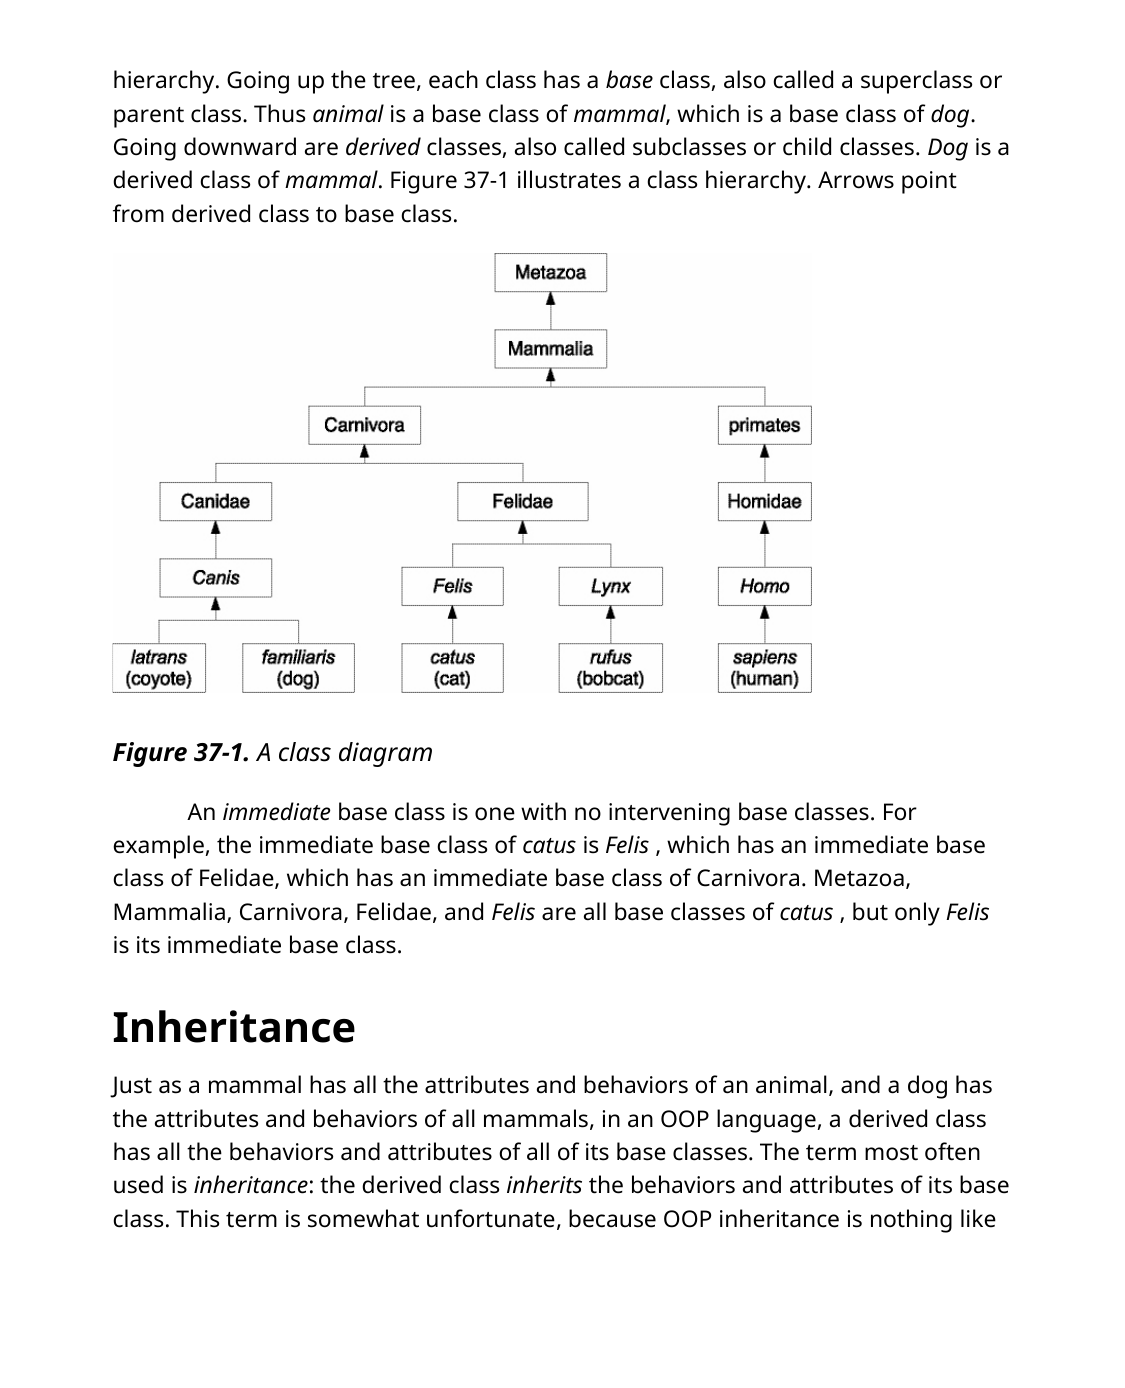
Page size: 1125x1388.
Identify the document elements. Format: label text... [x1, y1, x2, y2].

picture [112, 253, 812, 693]
text Just as a mammal has all the attributes and behaviors of an animal, and a dog has the attributes and behaviors of all mammals, in an OOP language, a derived class has all the behaviors and attributes of all of its base classes. The term most often used is inheritance: the derived class inherits the behaviors and attributes of its base class. This term is somewhat unfortunate, because OOP inheritance is nothing like [112, 1067, 1012, 1234]
text Figure 37-1. A class diagram [112, 734, 1012, 769]
subtitle Inheritance [112, 998, 1012, 1054]
text hierarchy. Going up the tree, each class has a base class, also called a superclass or parent class. Thus animal is a base class of mammal, which is a base class of dog. Going downward are derived classes, also called subclasses or child classes. Dog is a derived class of mammal. Figure 37-1 illustrates a class hierarchy. Arrows point from derived class to base class. [112, 62, 1012, 229]
text An immediate base class is one with no intervening base classes. For example, the immediate base class of catus is Felis , which has an immediate base class of Felidae, which has an immediate base class of Carnivora. Metazoa, Mammalia, Carnivora, Felidae, and Felis are all base classes of catus , but only Felis is its immediate base class. [112, 794, 1012, 960]
